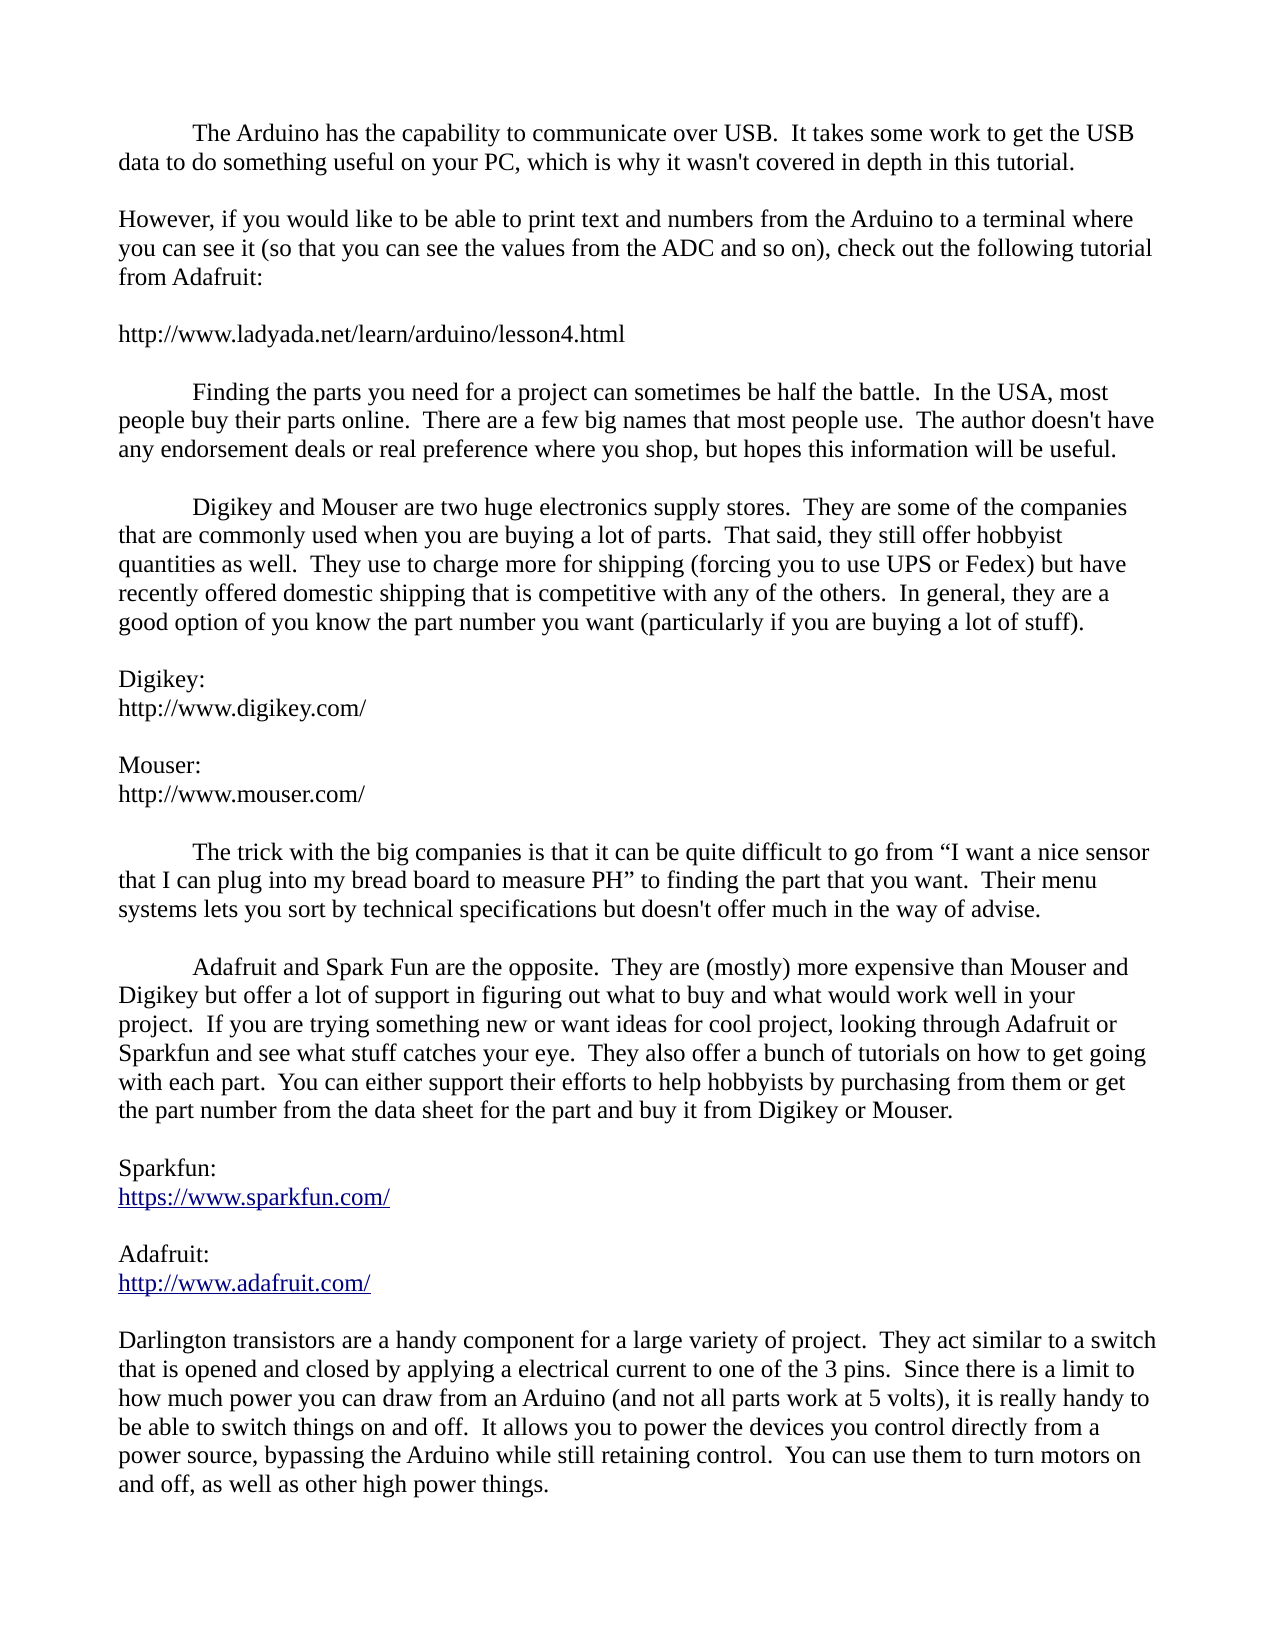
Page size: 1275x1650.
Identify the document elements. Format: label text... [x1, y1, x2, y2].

text Darlington transistors are a handy component for a large variety of project. They act similar to a switch that is opened and closed by applying a electrical current to one of the 3 pins. Since there is a limit to how much power you can draw from an Arduino (and not all parts work at 5 volts), it is really handy to be able to switch things on and off. It allows you to power the devices you control directly from a power source, bypassing the Arduino while still retaining control. You can use them to turn motors on and off, as well as other high power things. [118, 1326, 1157, 1498]
text Finding the parts you need for a project can sometimes be half the battle. In the USA, most people buy their parts online. There are a few big names that most people use. The author doesn't have any endorsement deals or real preference where you shop, but hopes this information will be useful. [118, 377, 1157, 463]
text The trick with the big companies is that it can be quite difficult to go from “I want a nice sensor that I can plug into my bread board to measure PH” to finding the part that you want. Their menu systems lets you sort by technical specifications but doesn't offer much in the way of advise. [118, 837, 1157, 923]
text http://www.ladyada.net/learn/arduino/lesson4.html [118, 319, 1157, 348]
text http://www.mouser.com/ [118, 779, 1157, 808]
text Mouser: [118, 751, 1157, 779]
text Sparkfun: [118, 1153, 1157, 1182]
text Digikey and Mouser are two huge electronics supply stores. They are some of the companies that are commonly used when you are buying a lot of parts. That said, they still offer hobbyist quantities as well. They use to charge more for shipping (forcing you to use UPS or Fedex) but have recently offered domestic shipping that is competitive with any of the others. In general, they are a good option of you know the part number you want (particularly if you are buying a lot of stuff). [118, 492, 1157, 636]
text https://www.sparkfun.com/ [118, 1182, 1157, 1211]
text Adafruit: [118, 1239, 1157, 1268]
text Digikey: [118, 664, 1157, 693]
text Adafruit and Spark Fun are the opposite. They are (mostly) more expensive than Mouser and Digikey but offer a lot of support in figuring out what to buy and what would work well in your project. If you are trying something new or want ideas for cool project, looking through Adafruit or Sparkfun and see what stuff catches your eye. They also offer a bunch of tutorials on how to get going with each part. You can either support their efforts to help hobbyists by purchasing from them or get the part number from the data sheet for the part and buy it from Digikey or Mouser. [118, 952, 1157, 1124]
text The Arduino has the capability to communicate over USB. It takes some work to get the USB data to do something useful on your PC, which is why it wasn't covered in depth in this tutorial. [118, 118, 1157, 176]
text http://www.adafruit.com/ [118, 1268, 1157, 1297]
text http://www.digikey.com/ [118, 693, 1157, 722]
text However, if you would like to be able to print text and numbers from the Arduino to a terminal where you can see it (so that you can see the values from the ADC and so on), check out the following tutorial from Adafruit: [118, 204, 1157, 291]
